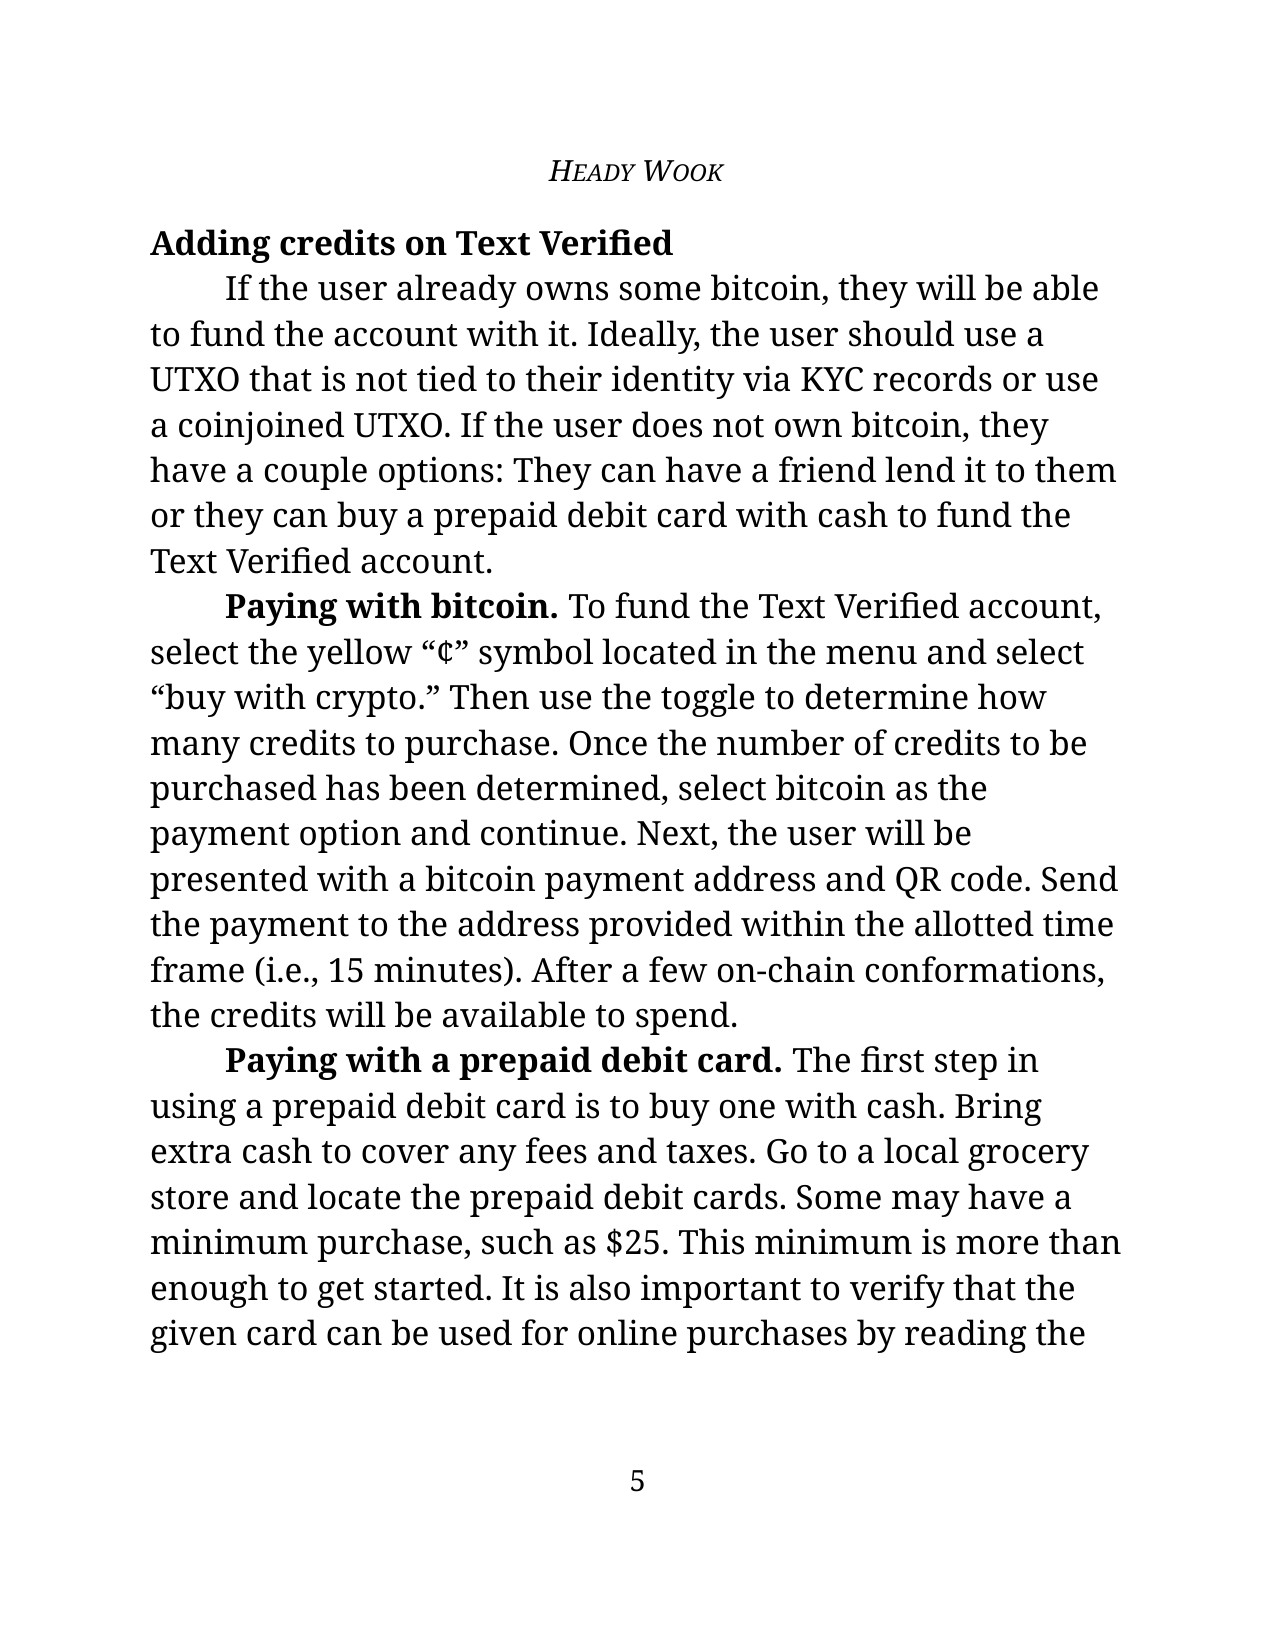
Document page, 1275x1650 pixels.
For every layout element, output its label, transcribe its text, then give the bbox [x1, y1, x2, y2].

text Paying with a prepaid debit card. The first step in using a prepaid debit card is to buy one with cash. Bring extra cash to cover any fees and taxes. Go to a local grocery store and locate the prepaid debit cards. Some may have a minimum purchase, such as $25. This minimum is more than enough to get started. It is also important to verify that the given card can be used for online purchases by reading the [150, 1037, 1125, 1355]
text If the user already owns some bitcoin, they will be able to fund the account with it. Ideally, the user should use a UTXO that is not tied to their identity via KYC records or use a coinjoined UTXO. If the user does not own bitcoin, they have a couple options: They can have a friend lend it to them or they can buy a prepaid debit card with cash to fund the Text Verified account. [150, 265, 1125, 583]
text Paying with bitcoin. To fund the Text Verified account, select the yellow “¢” symbol located in the menu and select “buy with crypto.” Then use the toggle to determine how many credits to purchase. Once the number of credits to be purchased has been determined, select bitcoin as the payment option and continue. Next, the user will be presented with a bitcoin payment address and QR code. Send the payment to the address provided within the allotted time frame (i.e., 15 minutes). After a few on-chain conformations, the credits will be available to spend. [150, 583, 1125, 1037]
subtitle Adding credits on Text Verified [150, 220, 1125, 265]
